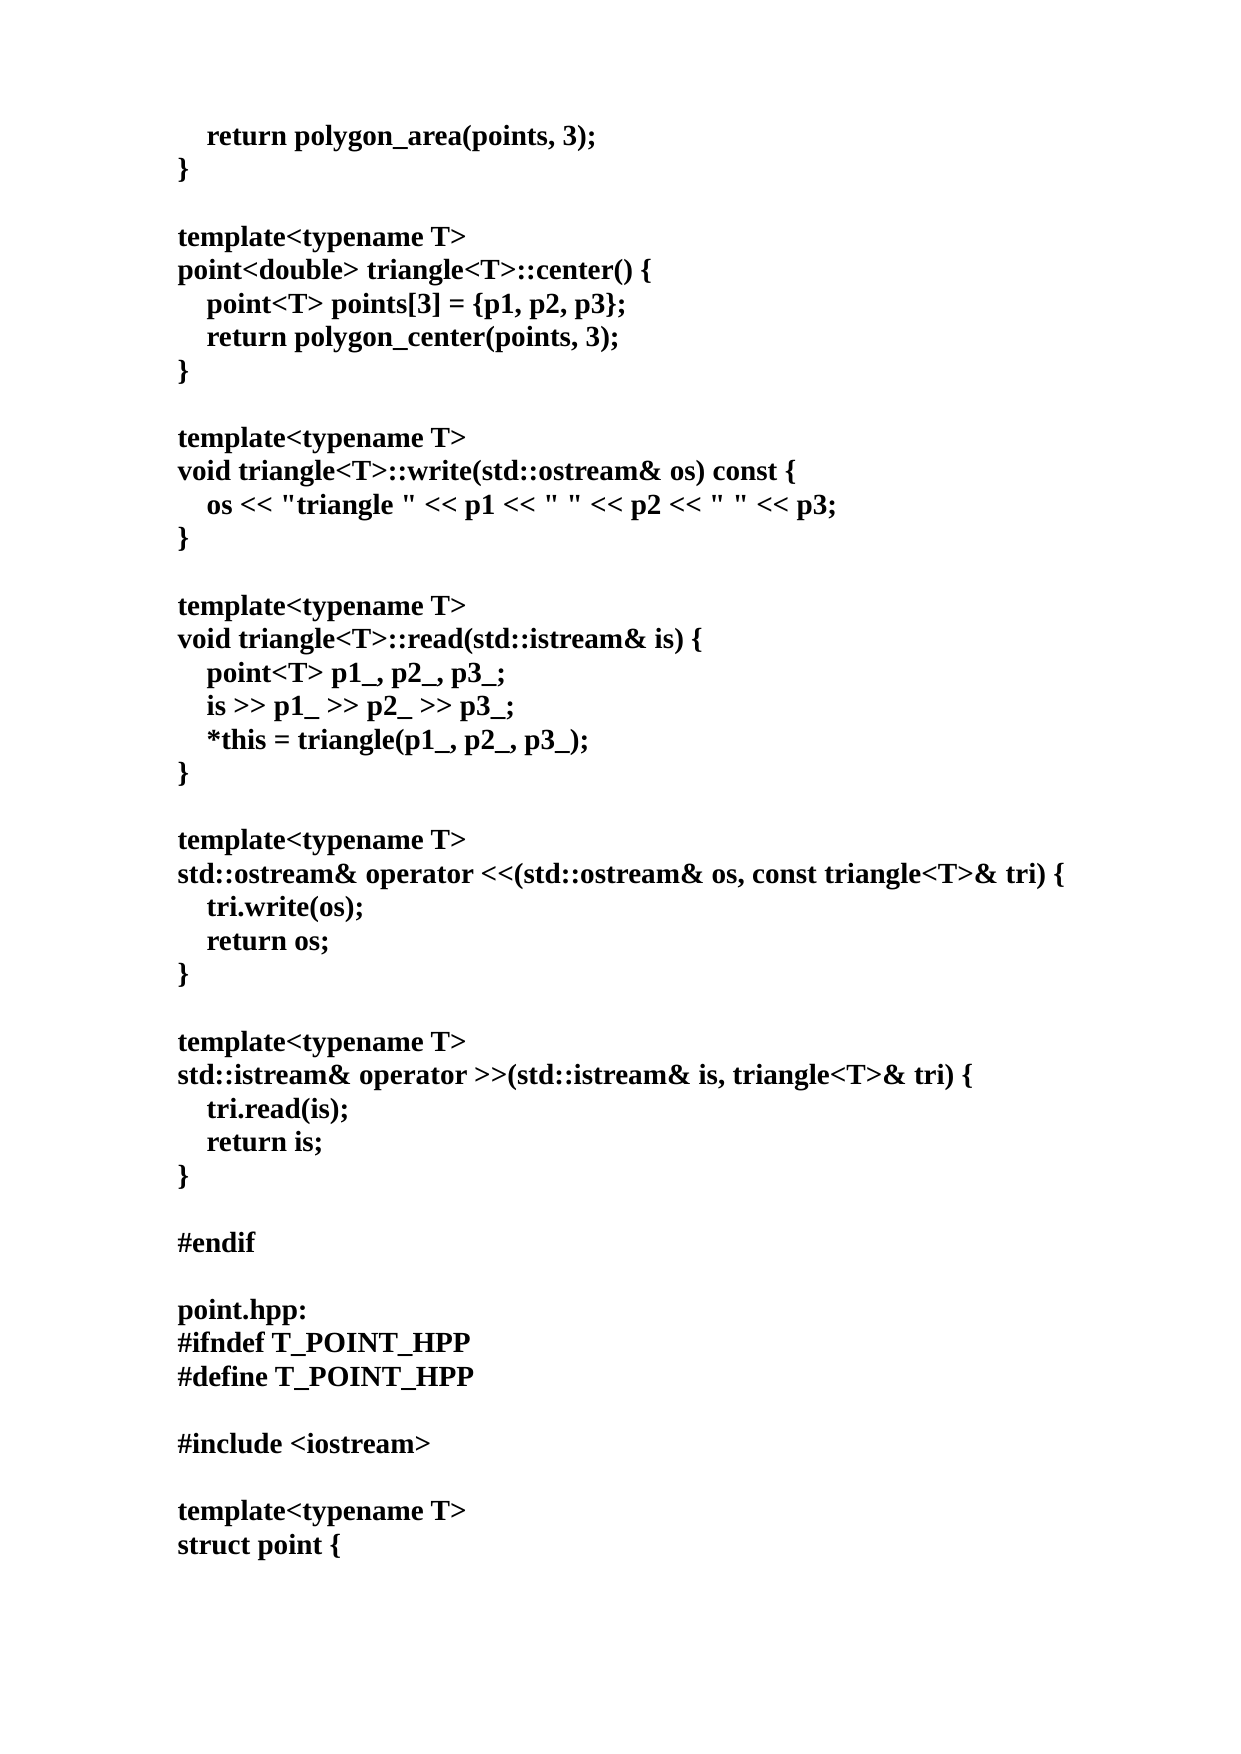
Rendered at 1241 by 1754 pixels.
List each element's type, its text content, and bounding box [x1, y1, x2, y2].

text #include <iostream> [177, 1426, 1152, 1460]
text is >> p1_ >> p2_ >> p3_; [177, 688, 1152, 722]
text void triangle<T>::write(std::ostream& os) const { [177, 453, 1152, 487]
text template<typename T> [177, 1024, 1152, 1057]
text template<typename T> [177, 219, 1152, 252]
text point.hpp: [177, 1292, 1152, 1326]
text point<T> p1_, p2_, p3_; [177, 655, 1152, 688]
text template<typename T> [177, 1493, 1152, 1527]
text } [177, 1158, 1152, 1191]
text return polygon_center(points, 3); [177, 319, 1152, 353]
text template<typename T> [177, 420, 1152, 453]
text } [177, 152, 1152, 185]
text std::ostream& operator <<(std::ostream& os, const triangle<T>& tri) { [177, 856, 1152, 889]
text } [177, 353, 1152, 386]
text tri.write(os); [177, 889, 1152, 923]
text #define T_POINT_HPP [177, 1359, 1152, 1393]
text void triangle<T>::read(std::istream& is) { [177, 621, 1152, 655]
text return is; [177, 1124, 1152, 1158]
text point<double> triangle<T>::center() { [177, 252, 1152, 286]
text template<typename T> [177, 822, 1152, 856]
text struct point { [177, 1527, 1152, 1560]
text *this = triangle(p1_, p2_, p3_); [177, 722, 1152, 755]
text } [177, 755, 1152, 789]
text return polygon_area(points, 3); [177, 118, 1152, 152]
text point<T> points[3] = {p1, p2, p3}; [177, 286, 1152, 319]
text os << "triangle " << p1 << " " << p2 << " " << p3; [177, 487, 1152, 521]
text tri.read(is); [177, 1091, 1152, 1124]
text return os; [177, 923, 1152, 957]
text template<typename T> [177, 588, 1152, 621]
text #endif [177, 1225, 1152, 1258]
text } [177, 957, 1152, 990]
text #ifndef T_POINT_HPP [177, 1326, 1152, 1359]
text } [177, 521, 1152, 554]
text std::istream& operator >>(std::istream& is, triangle<T>& tri) { [177, 1057, 1152, 1091]
